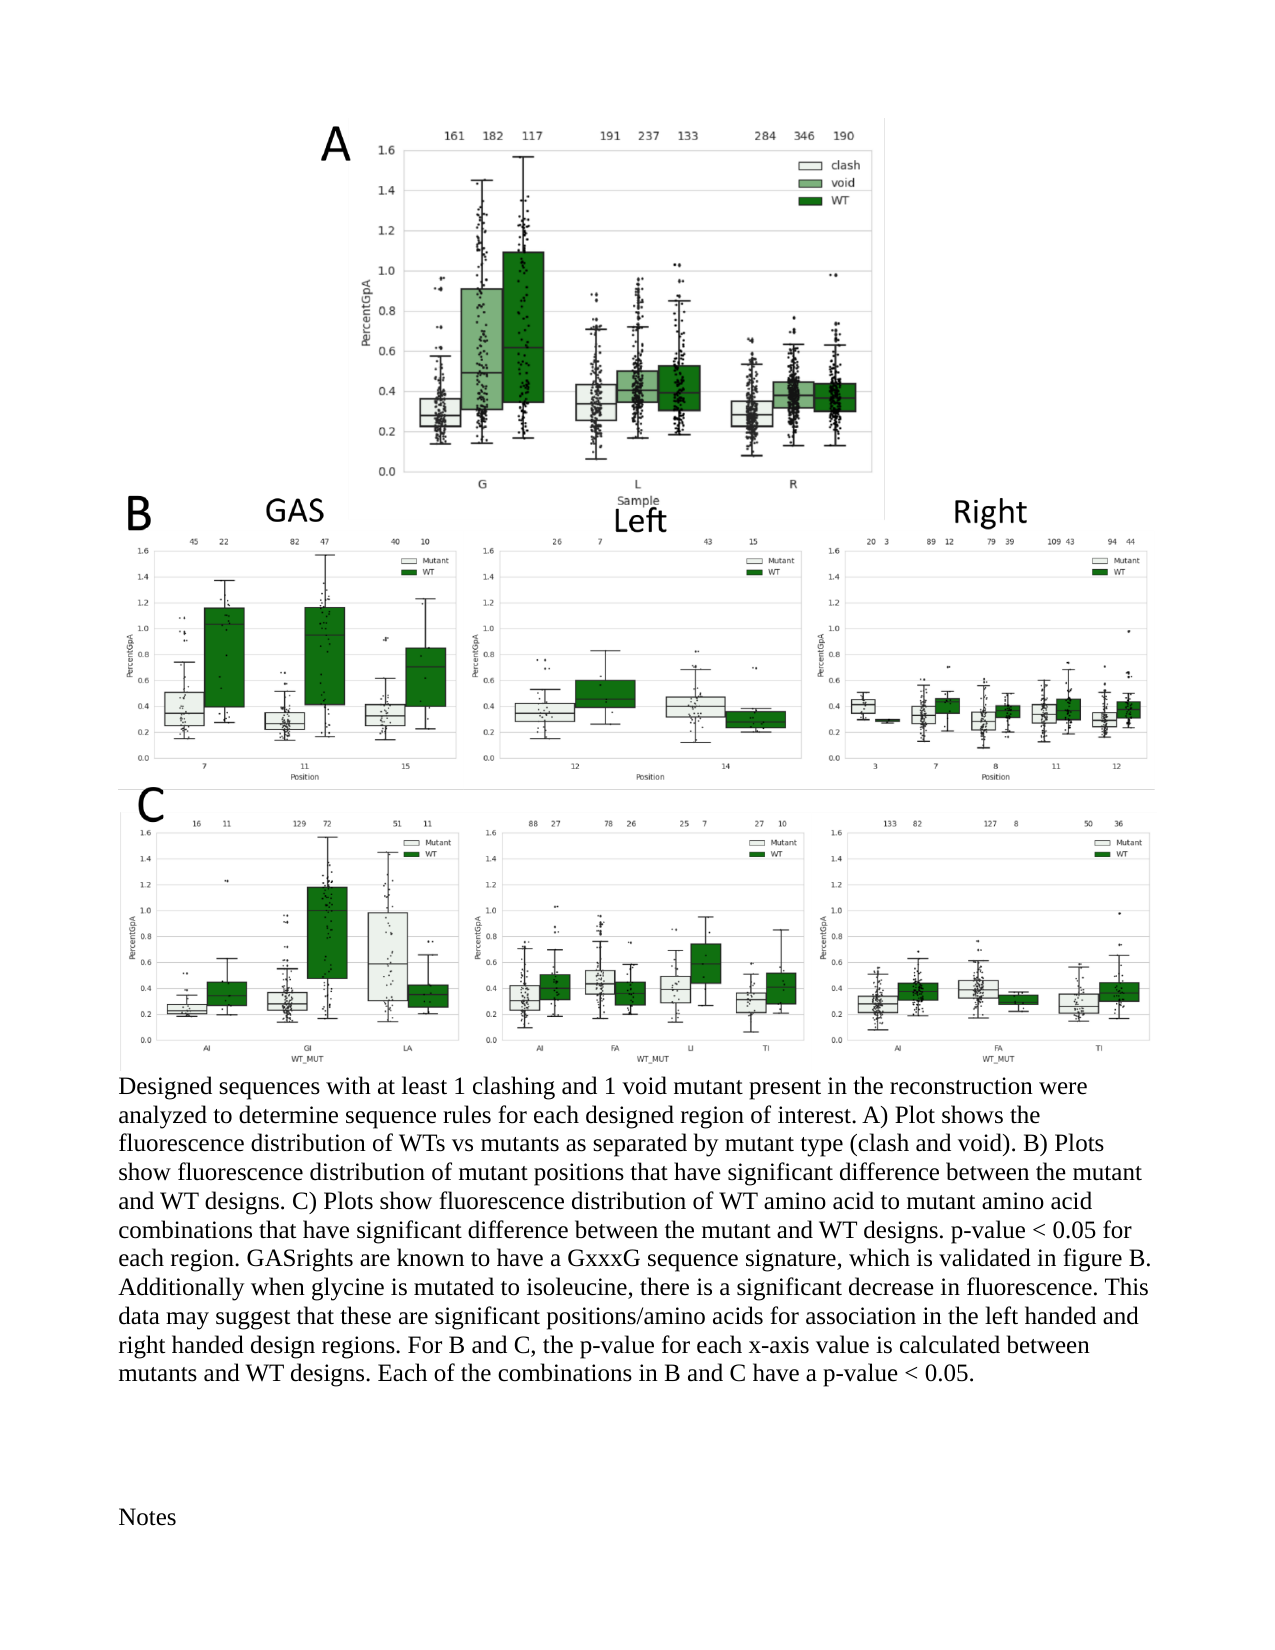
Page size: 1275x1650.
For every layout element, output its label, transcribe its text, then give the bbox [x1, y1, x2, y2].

text Designed sequences with at least 1 clashing and 1 void mutant present in the reconstruction were analyzed to determine sequence rules for each designed region of interest. A) Plot shows the fluorescence distribution of WTs vs mutants as separated by mutant type (clash and void). B) Plots show fluorescence distribution of mutant positions that have significant difference between the mutant and WT designs. C) Plots show fluorescence distribution of WT amino acid to mutant amino acid combinations that have significant difference between the mutant and WT designs. p-value < 0.05 for each region. GASrights are known to have a GxxxG sequence signature, which is validated in figure B. Additionally when glycine is mutated to isoleucine, there is a significant decrease in fluorescence. This data may suggest that these are significant positions/amino acids for association in the left handed and right handed design regions. For B and C, the p-value for each x-axis value is calculated between mutants and WT designs. Each of the combinations in B and C have a p-value < 0.05. [118, 1071, 1157, 1387]
text Notes [118, 1502, 1157, 1531]
